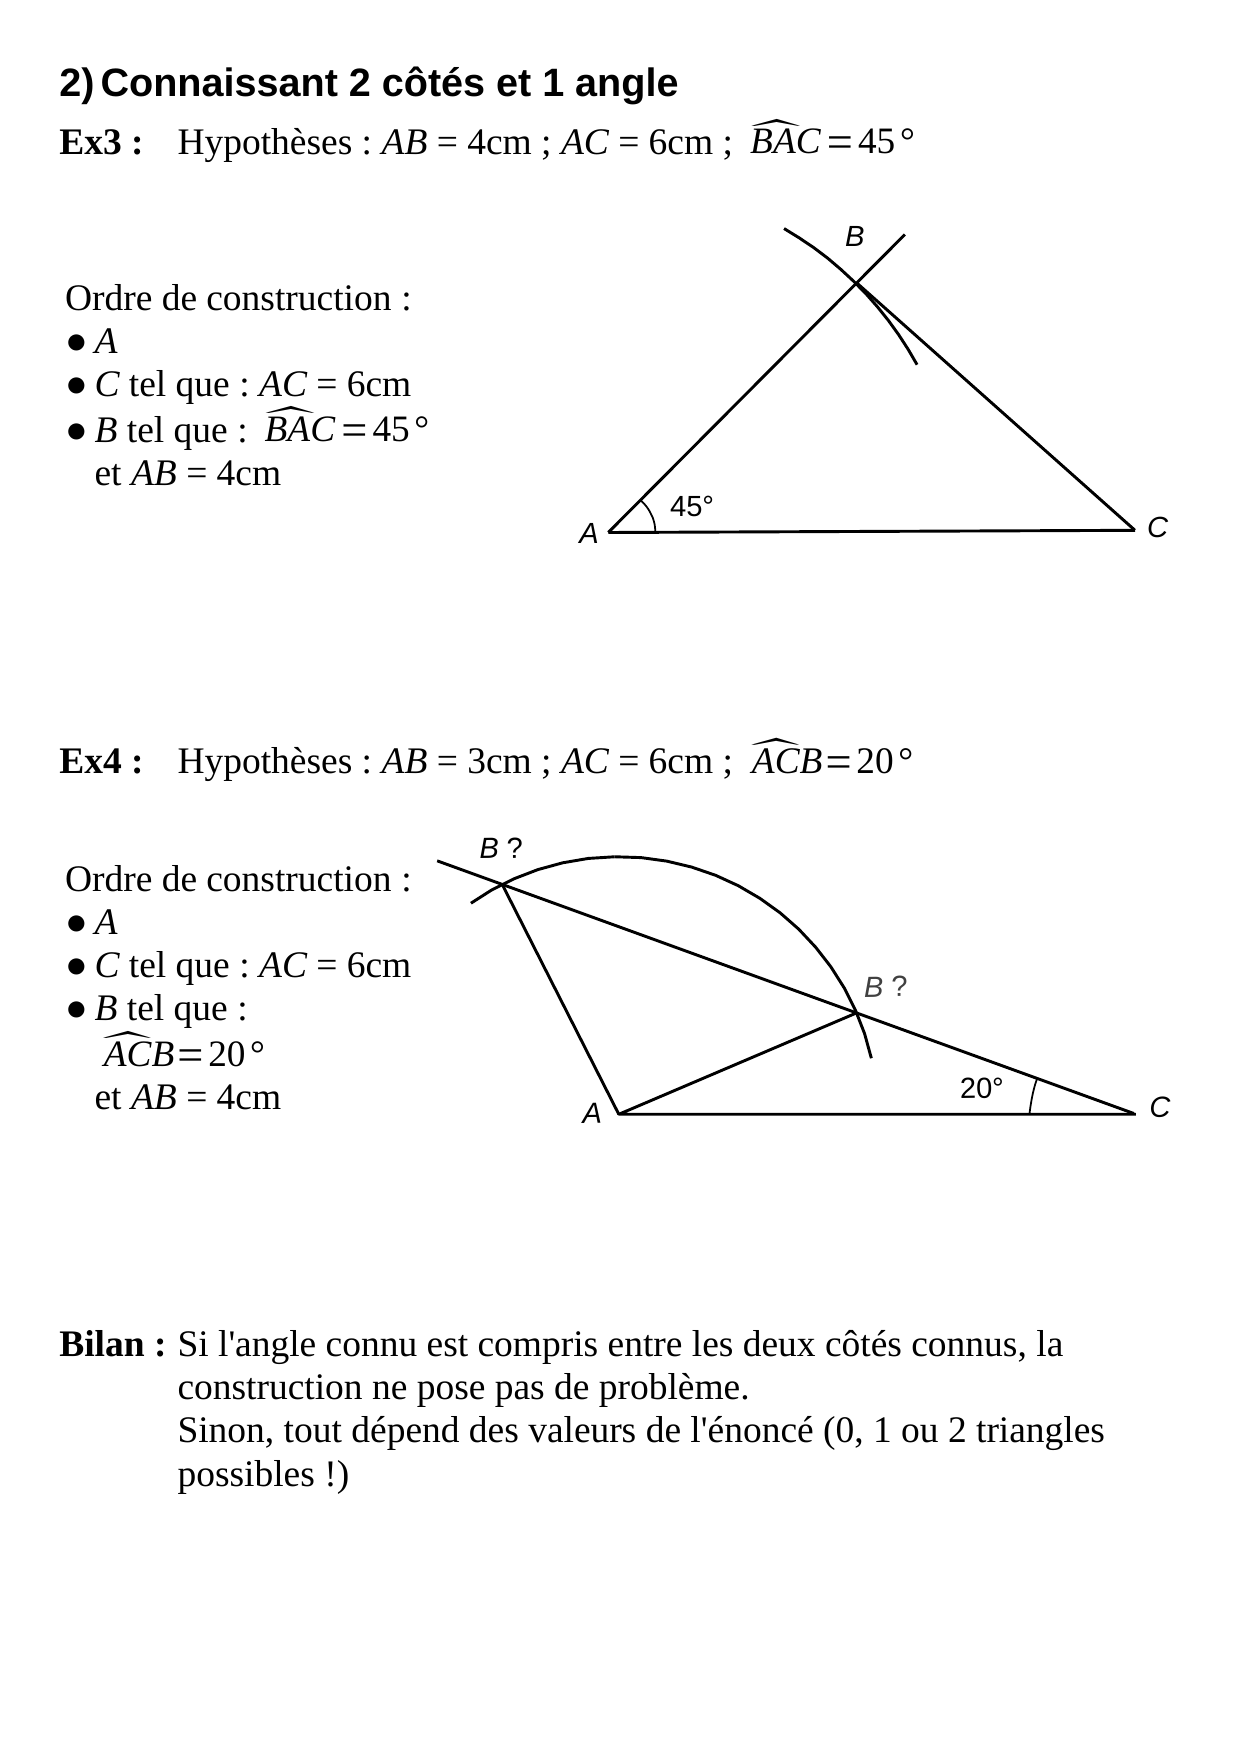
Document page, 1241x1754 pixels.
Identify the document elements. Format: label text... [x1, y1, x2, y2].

text Bilan : Si l'angle connu est compris entre les deux côtés connus, la construction ne pose pas de problème. Sinon, tout dépend des valeurs de l'énoncé (0, 1 ou 2 triangles possibles !) [59, 1322, 1181, 1494]
table_header Ordre de construction : A C tel que : AC = 6cm B tel que : et AB = 4cm [59, 825, 431, 1149]
text Ex3 : Hypothèses : AB = 4cm ; AC = 6cm ; [59, 116, 1181, 163]
list Connaissant 2 côtés et 1 angle [59, 59, 1181, 105]
table_header Ordre de construction : A C tel que : AC = 6cm B tel que : et AB = 4cm [59, 206, 559, 563]
table_header [431, 825, 1181, 1149]
table_header [559, 206, 1181, 563]
text Ex4 : Hypothèses : AB = 3cm ; AC = 6cm ; [59, 735, 1181, 782]
